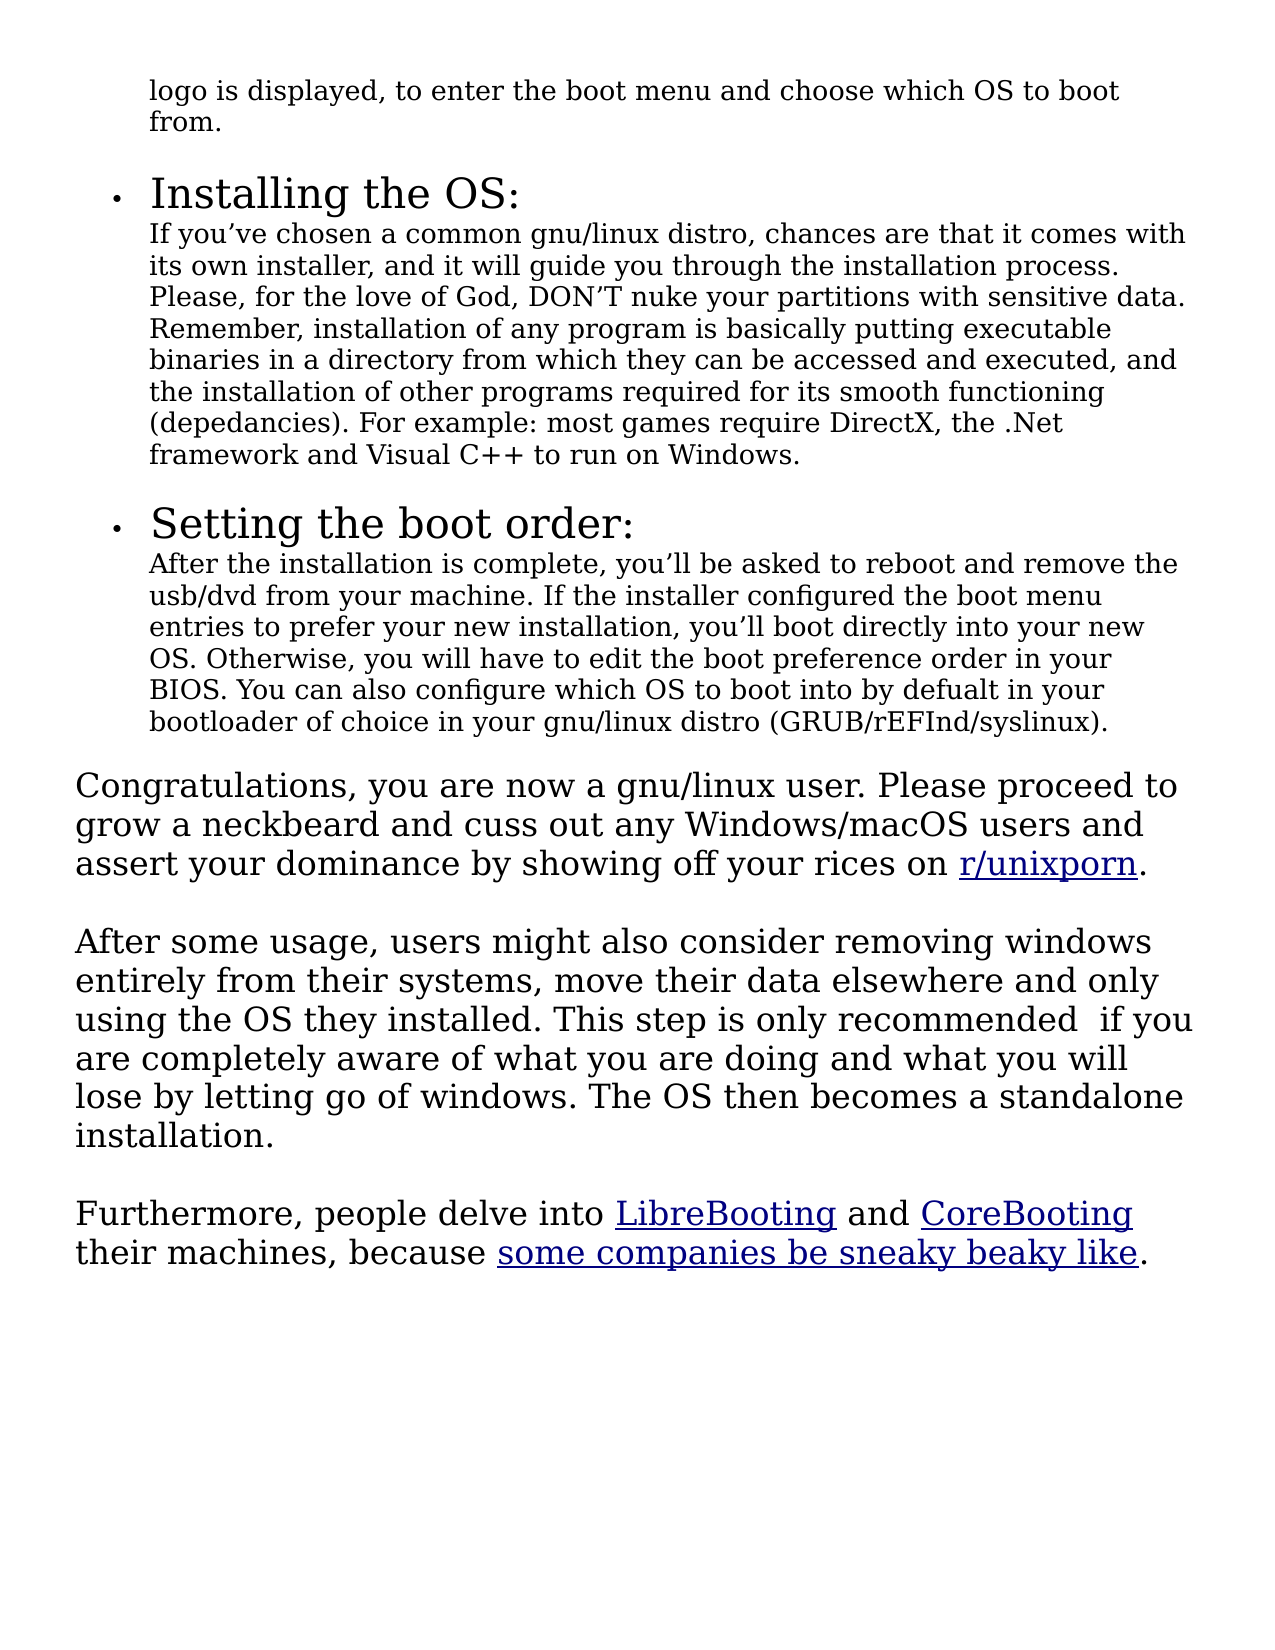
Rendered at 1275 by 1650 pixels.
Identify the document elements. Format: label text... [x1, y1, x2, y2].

text If you’ve chosen a common gnu/linux distro, chances are that it comes with its own installer, and it will guide you through the installation process. Please, for the love of God, DON’T nuke your partitions with sensitive data. Remember, installation of any program is basically putting executable binaries in a directory from which they can be accessed and executed, and the installation of other programs required for its smooth functioning (depedancies). For example: most games require DirectX, the .Net framework and Visual C++ to run on Windows. [149, 218, 1200, 471]
text Furthermore, people delve into LibreBooting and CoreBooting their machines, because some companies be sneaky beaky like. [75, 1194, 1200, 1272]
text logo is displayed, to enter the boot menu and choose which OS to boot from. [149, 75, 1200, 138]
text Congratulations, you are now a gnu/linux user. Please proceed to grow a neckbeard and cuss out any Windows/macOS users and assert your dominance by showing off your rices on r/unixporn. [75, 767, 1200, 883]
text After the installation is complete, you’ll be asked to reboot and remove the usb/dvd from your machine. If the installer configured the boot menu entries to prefer your new installation, you’ll boot directly into your new OS. Otherwise, you will have to edit the boot preference order in your BIOS. You can also configure which OS to boot into by defualt in your bootloader of choice in your gnu/linux distro (GRUB/rEFInd/syslinux). [149, 548, 1200, 738]
list Setting the boot order: [112, 500, 1200, 548]
text After some usage, users might also consider removing windows entirely from their systems, move their data elsewhere and only using the OS they installed. This step is only recommended if you are completely aware of what you are doing and what you will lose by letting go of windows. The OS then becomes a standalone installation. [75, 922, 1200, 1156]
list Installing the OS: [112, 170, 1200, 218]
